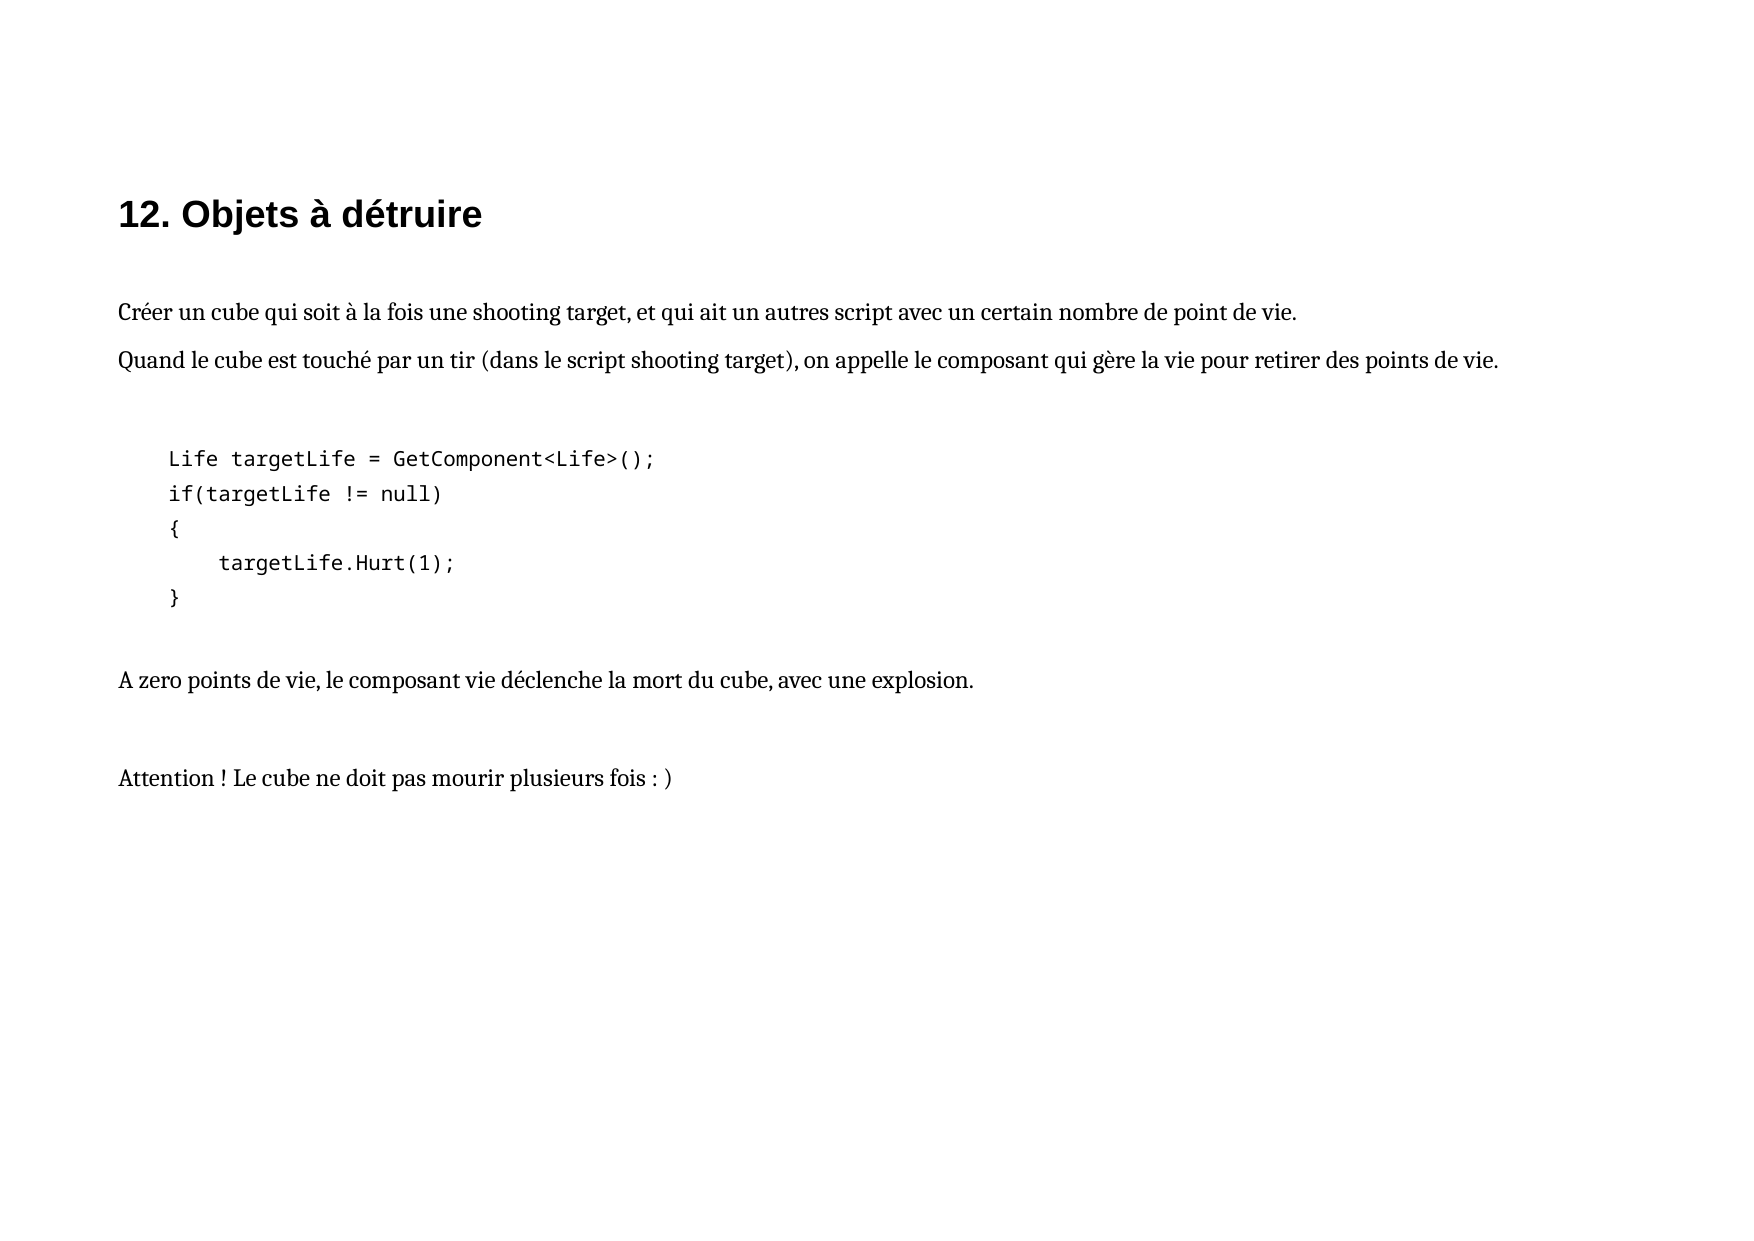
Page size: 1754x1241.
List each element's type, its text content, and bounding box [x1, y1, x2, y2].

text } [118, 582, 1636, 611]
text Life targetLife = GetComponent<Life>(); [118, 444, 1636, 473]
text Créer un cube qui soit à la fois une shooting target, et qui ait un autres script avec un certain nombre de point de vie. [118, 297, 1636, 326]
text Quand le cube est touché par un tir (dans le script shooting target), on appelle le composant qui gère la vie pour retirer des points de vie. [118, 346, 1636, 375]
text Attention ! Le cube ne doit pas mourir plusieurs fois : ) [118, 764, 1636, 792]
text { [118, 513, 1636, 542]
text if(targetLife != null) [118, 479, 1636, 507]
text targetLife.Hurt(1); [118, 548, 1636, 576]
text A zero points de vie, le composant vie déclenche la mort du cube, avec une explosion. [118, 666, 1636, 694]
subtitle 12. Objets à détruire [118, 192, 1636, 236]
